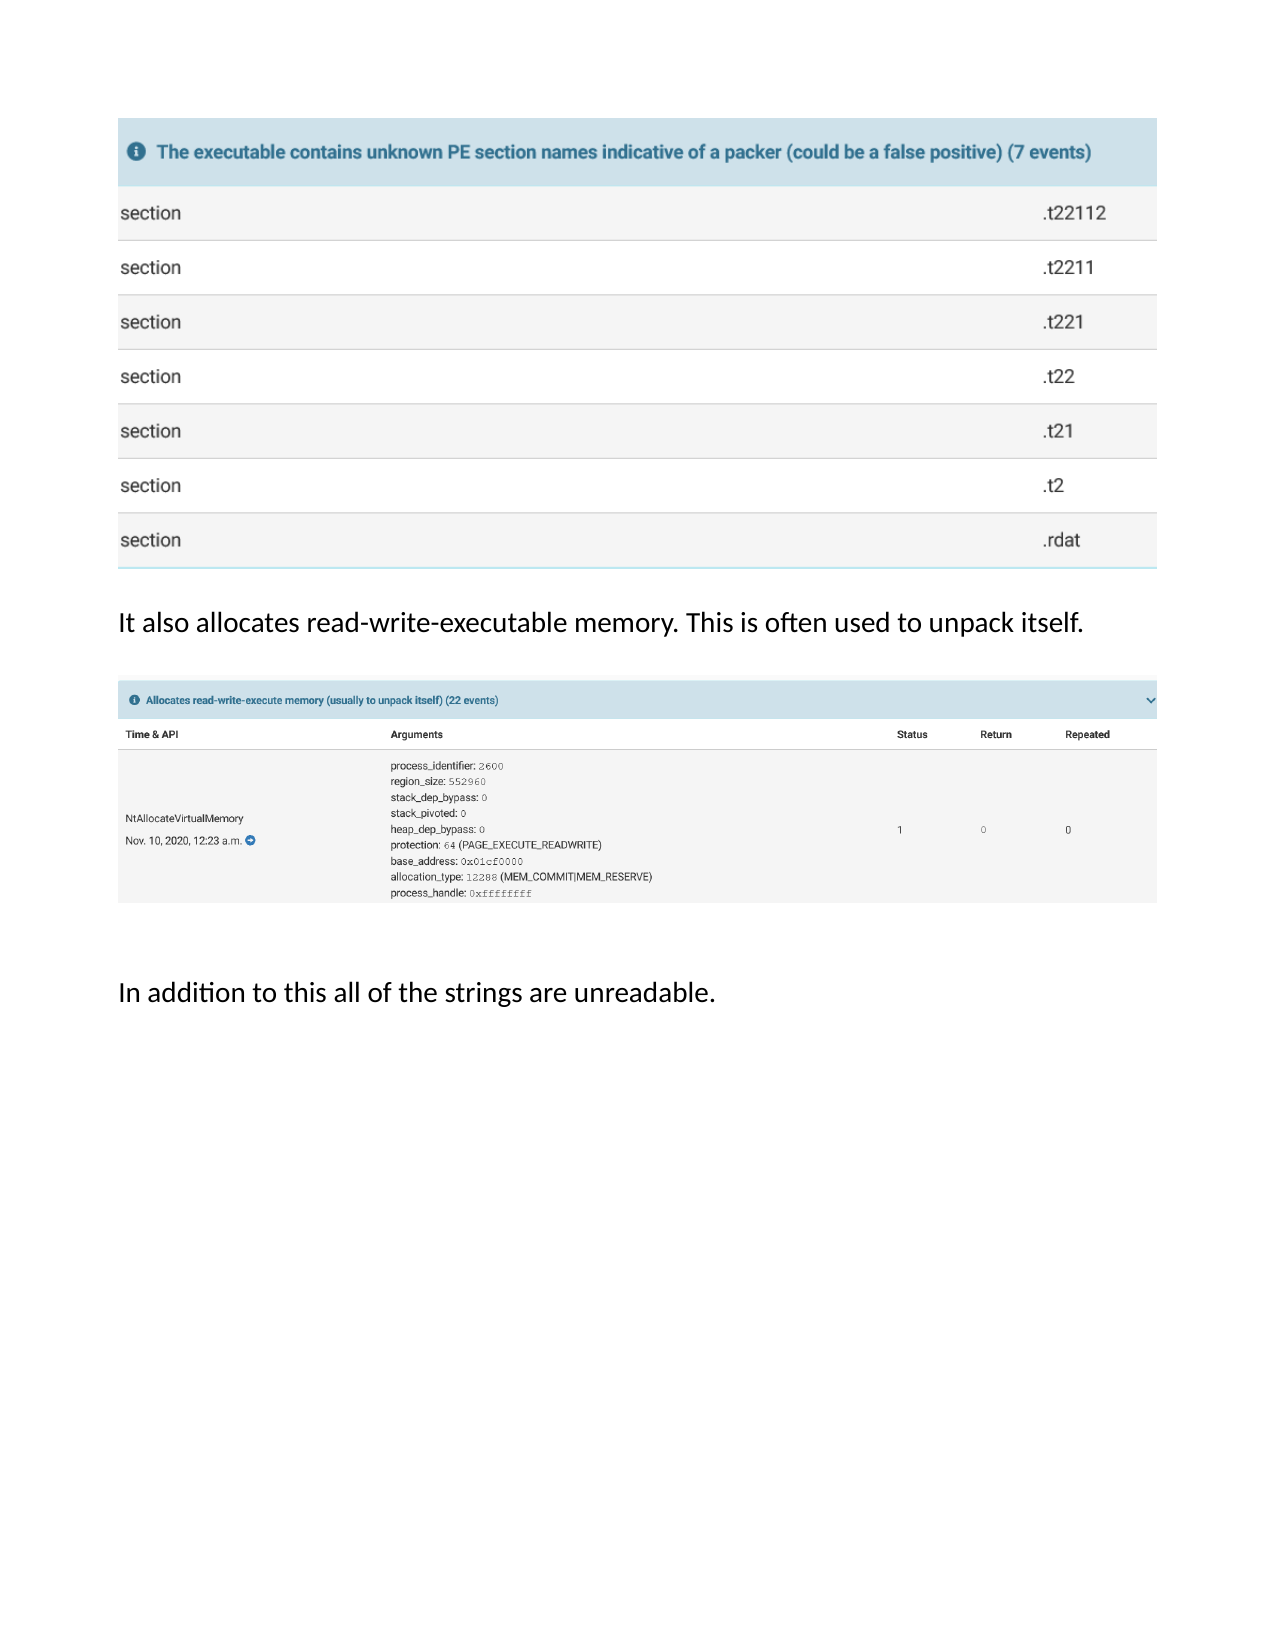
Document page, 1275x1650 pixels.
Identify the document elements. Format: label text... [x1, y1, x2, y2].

picture [118, 118, 1157, 569]
text In addition to this all of the strings are unreadable. [118, 974, 1157, 1009]
picture [118, 675, 1157, 903]
text It also allocates read-write-executable memory. This is often used to unpack itself. [118, 604, 1157, 640]
